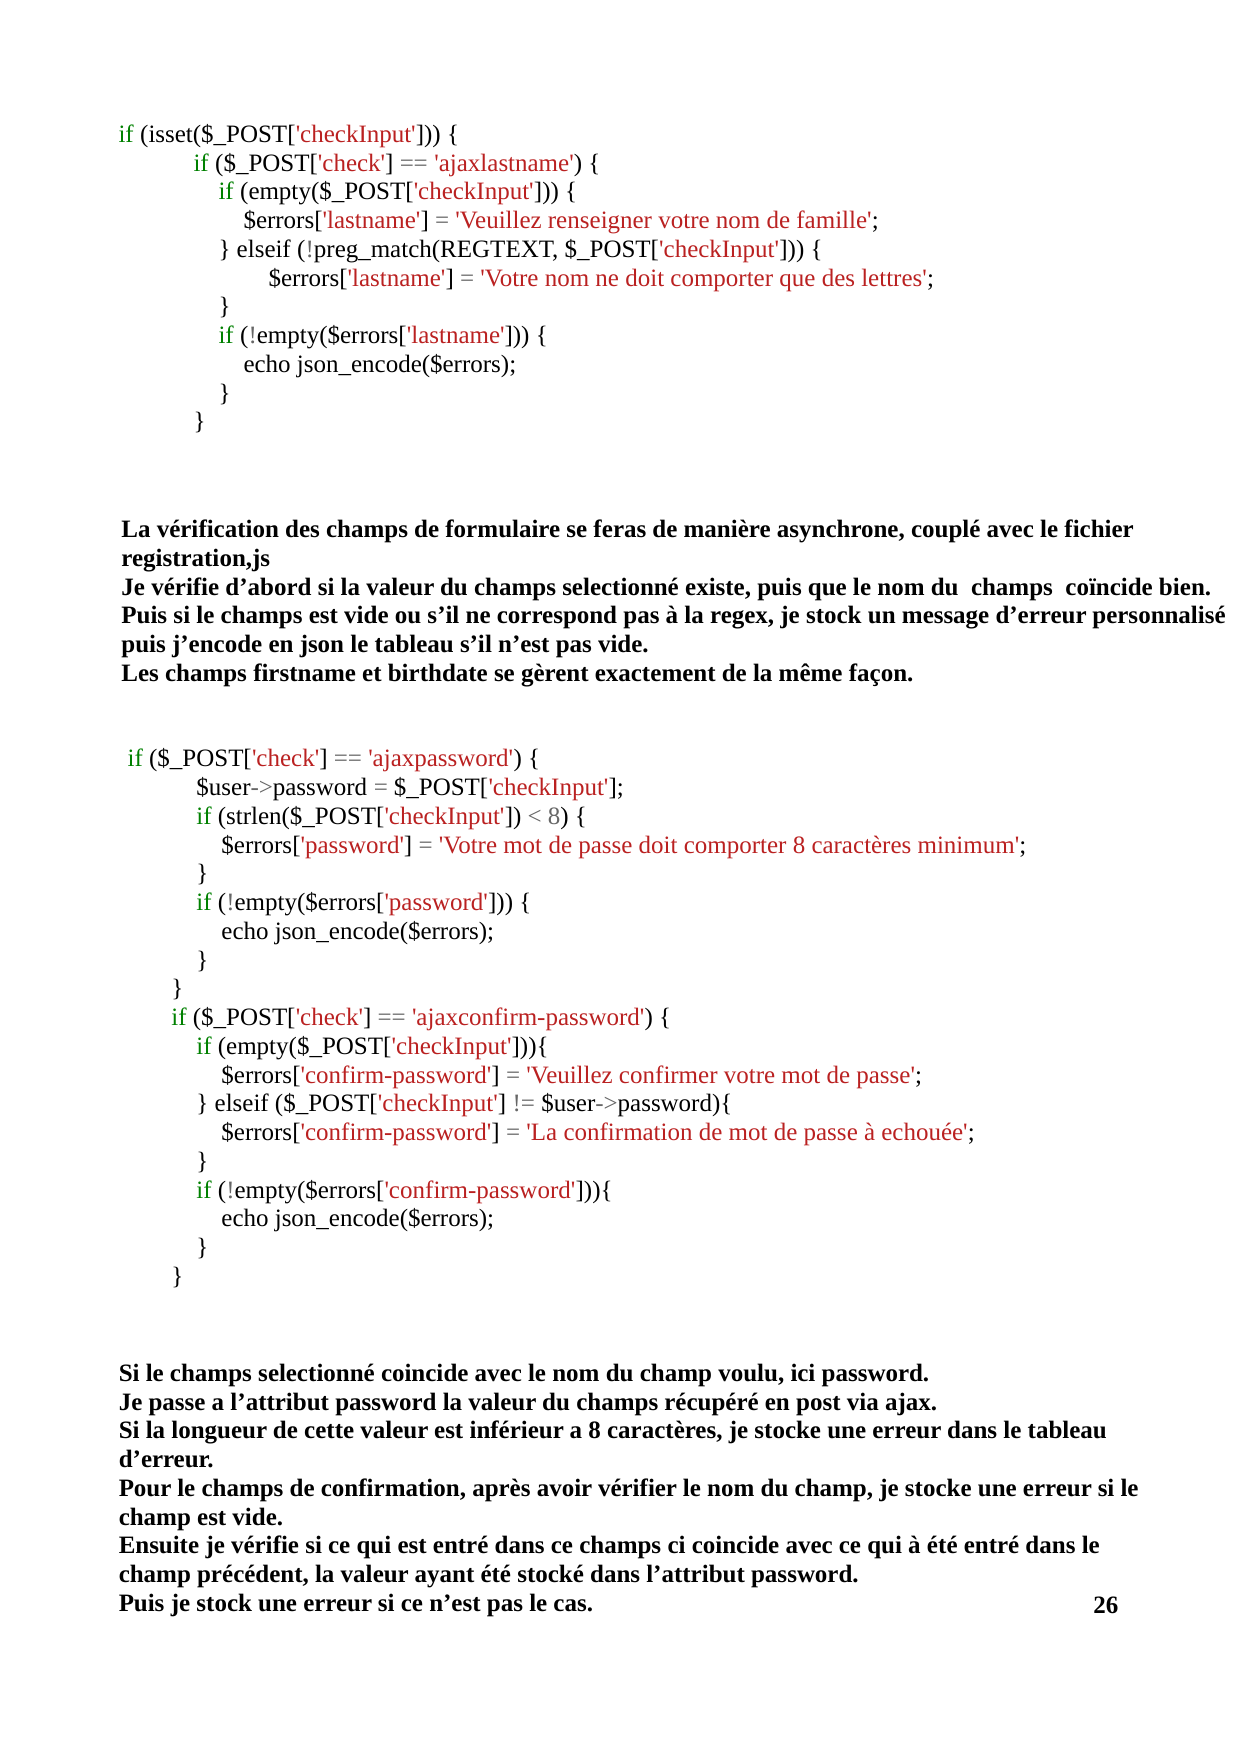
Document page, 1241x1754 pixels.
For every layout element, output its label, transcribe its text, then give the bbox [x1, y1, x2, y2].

text 26 [118, 1590, 1122, 1619]
